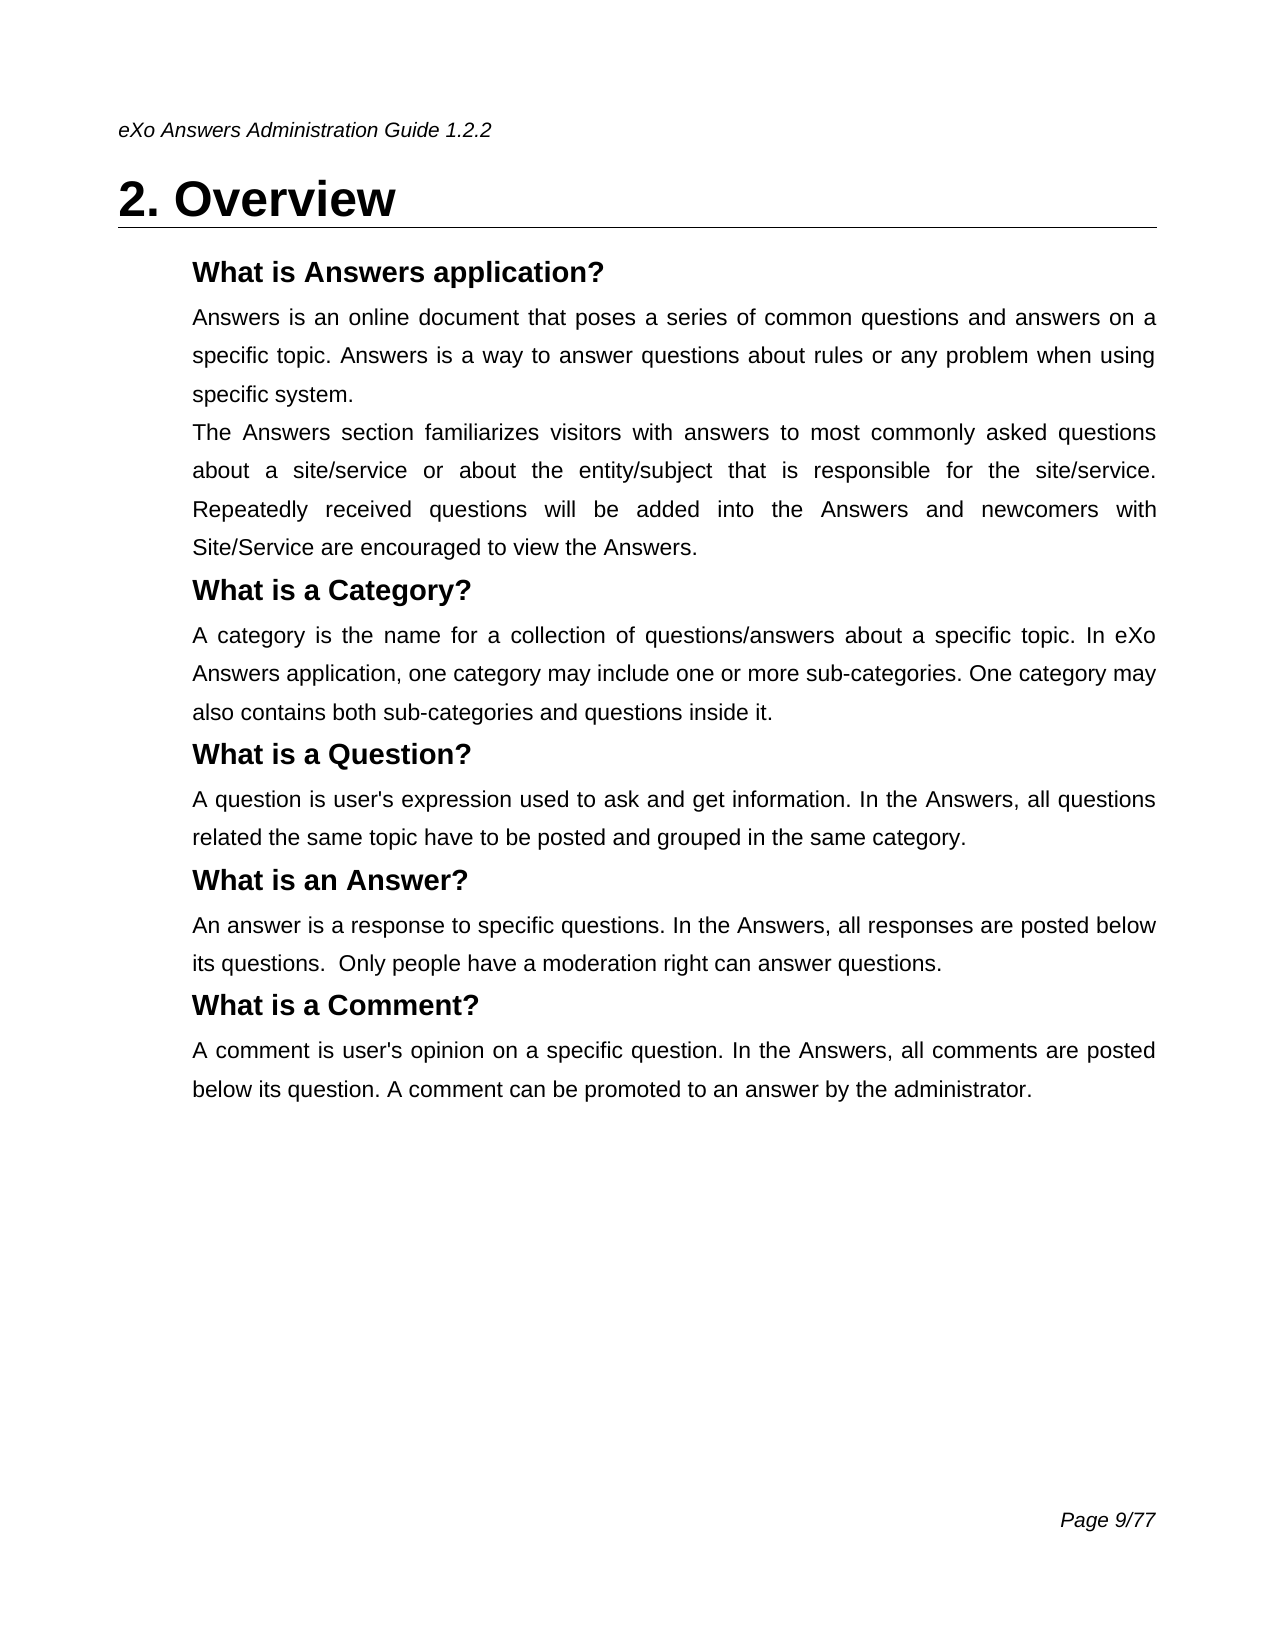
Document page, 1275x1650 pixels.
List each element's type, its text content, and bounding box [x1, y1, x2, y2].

text A question is user's expression used to ask and get information. In the Answers, all questions related the same topic have to be posted and grouped in the same category. [192, 787, 1157, 851]
text A category is the name for a collection of questions/answers about a specific topic. In eXo Answers application, one category may include one or more sub-categories. One category may also contains both sub-categories and questions inside it. [192, 622, 1157, 725]
text A comment is user's opinion on a specific question. In the Answers, all comments are posted below its question. A comment can be promoted to an answer by the administrator. [192, 1038, 1157, 1102]
subtitle What is an Answer? [192, 863, 1157, 896]
text The Answers section familiarizes visitors with answers to most commonly asked questions about a site/service or about the entity/subject that is responsible for the site/service. Repeatedly received questions will be added into the Answers and newcomers with Site/Service are encouraged to view the Answers. [192, 420, 1157, 561]
subtitle What is a Comment? [192, 989, 1157, 1022]
text An answer is a response to specific questions. In the Answers, all responses are posted below its questions. Only people have a moderation right can answer questions. [192, 912, 1157, 976]
subtitle What is a Category? [192, 573, 1157, 606]
subtitle What is Answers application? [192, 256, 1157, 288]
text Answers is an online document that poses a series of common questions and answers on a specific topic. Answers is a way to answer questions about rules or any problem when using specific system. [192, 304, 1157, 407]
subtitle What is a Question? [192, 738, 1157, 770]
subtitle 2. Overview [118, 171, 1157, 227]
